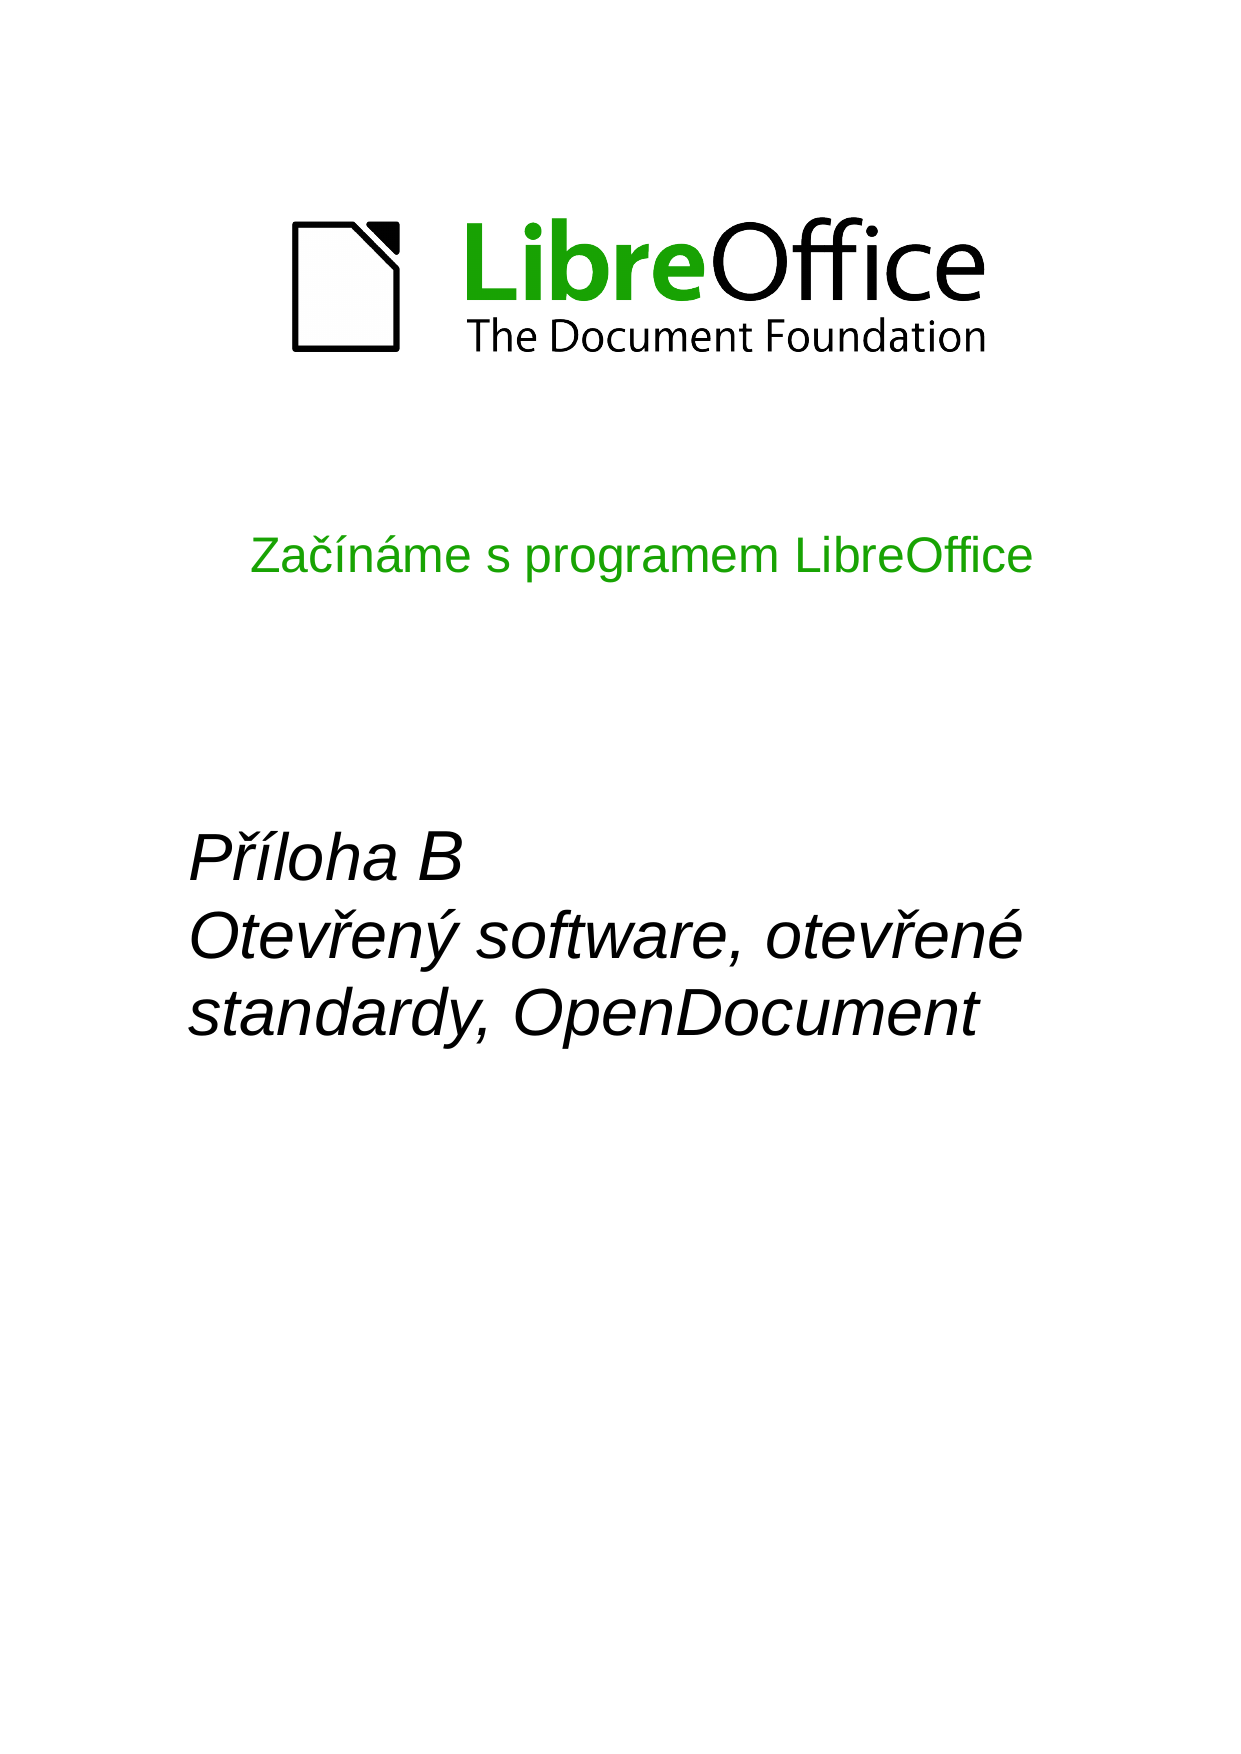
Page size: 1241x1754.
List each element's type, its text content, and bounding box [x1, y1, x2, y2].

picture [250, 186, 1035, 387]
text Začínáme s programem LibreOffice [188, 526, 1098, 583]
subtitle Příloha B Otevřený software, otevřené standardy, OpenDocument [188, 814, 1098, 1049]
